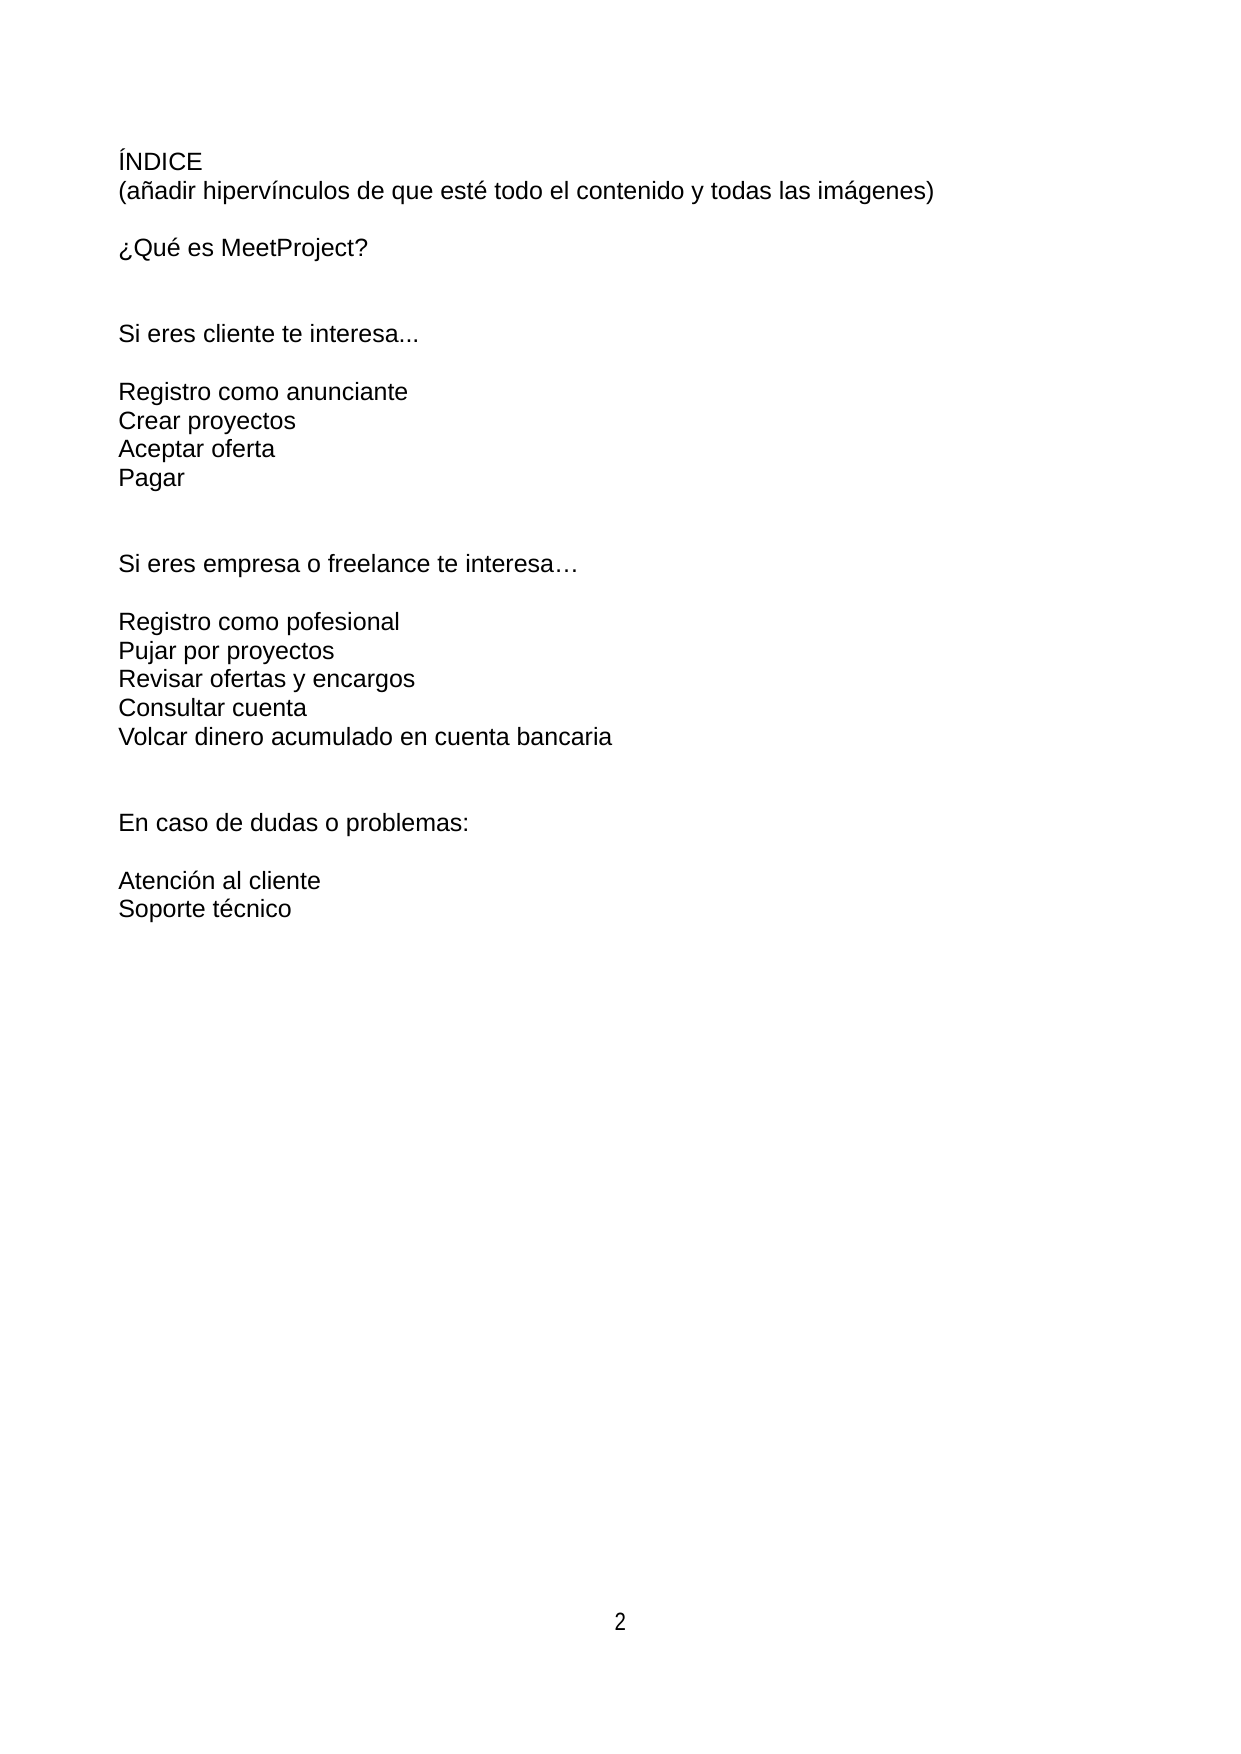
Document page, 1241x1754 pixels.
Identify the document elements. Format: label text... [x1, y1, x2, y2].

text ¿Qué es MeetProject? [118, 233, 1122, 262]
text Si eres empresa o freelance te interesa… [118, 549, 1122, 578]
text Pujar por proyectos [118, 636, 1122, 664]
text Registro como anunciante [118, 377, 1122, 406]
text Volcar dinero acumulado en cuenta bancaria [118, 722, 1122, 751]
text En caso de dudas o problemas: [118, 808, 1122, 837]
text Atención al cliente [118, 866, 1122, 894]
text (añadir hipervínculos de que esté todo el contenido y todas las imágenes) [118, 176, 1122, 204]
text Crear proyectos [118, 406, 1122, 434]
text Consultar cuenta [118, 693, 1122, 722]
text Registro como pofesional [118, 607, 1122, 636]
text Soporte técnico [118, 894, 1122, 923]
text Si eres cliente te interesa... [118, 319, 1122, 348]
text ÍNDICE [118, 147, 1122, 176]
text Aceptar oferta [118, 434, 1122, 463]
text Revisar ofertas y encargos [118, 664, 1122, 693]
text Pagar [118, 463, 1122, 492]
